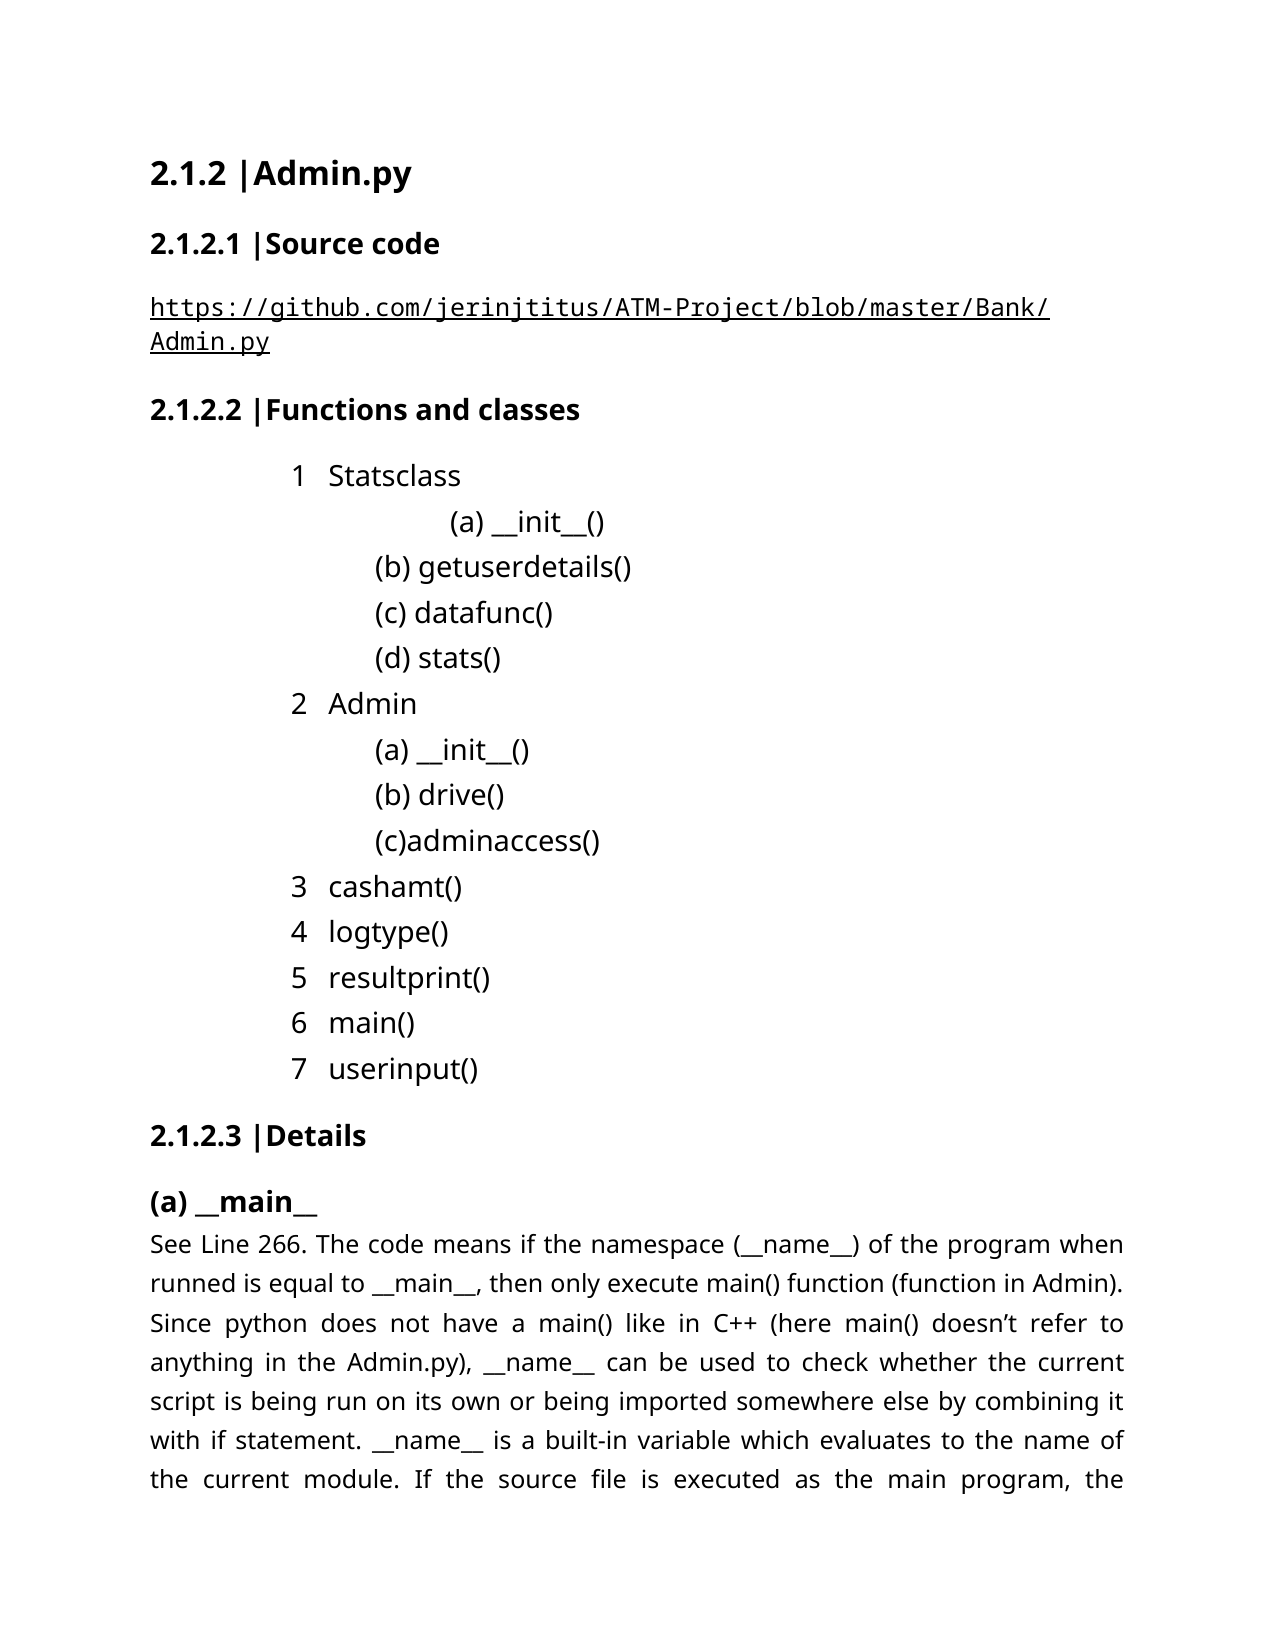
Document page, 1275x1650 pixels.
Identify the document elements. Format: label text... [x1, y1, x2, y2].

list resultprint() [291, 957, 1125, 997]
list Admin [291, 683, 1125, 723]
list userinput() [291, 1048, 1125, 1088]
list cashamt() [291, 866, 1125, 906]
list (c)adminaccess() [375, 820, 1125, 860]
text See Line 266. The code means if the namespace (__name__) of the program when runned is equal to __main__, then only execute main() function (function in Admin). Since python does not have a main() like in C++ (here main() doesn’t refer to anything in the Admin.py), __name__ can be used to check whether the current script is being run on its own or being imported somewhere else by combining it with if statement. __name__ is a built-in variable which evaluates to the name of the current module. If the source file is executed as the main program, the [150, 1227, 1125, 1496]
subtitle 2.1.2.1 |Source code [150, 223, 1125, 263]
text 2.1.2.3 |Details [150, 1115, 1125, 1154]
list logtype() [291, 912, 1125, 951]
list main() [291, 1003, 1125, 1042]
text (a) __main__ [150, 1181, 1125, 1221]
text https://github.com/jerinjtitus/ATM-Project/blob/master/Bank/Admin.py [150, 289, 1125, 358]
list (a) __init__() [375, 729, 1125, 769]
list (b) getuserdetails() [328, 547, 1125, 586]
list (d) stats() [328, 638, 1125, 677]
text 2.1.2.2 |Functions and classes [150, 389, 1125, 428]
list (c) datafunc() [328, 592, 1125, 632]
list Statsclass (a) __init__() [291, 455, 1125, 541]
subtitle 2.1.2 |Admin.py [150, 150, 1125, 195]
list (b) drive() [375, 775, 1125, 814]
